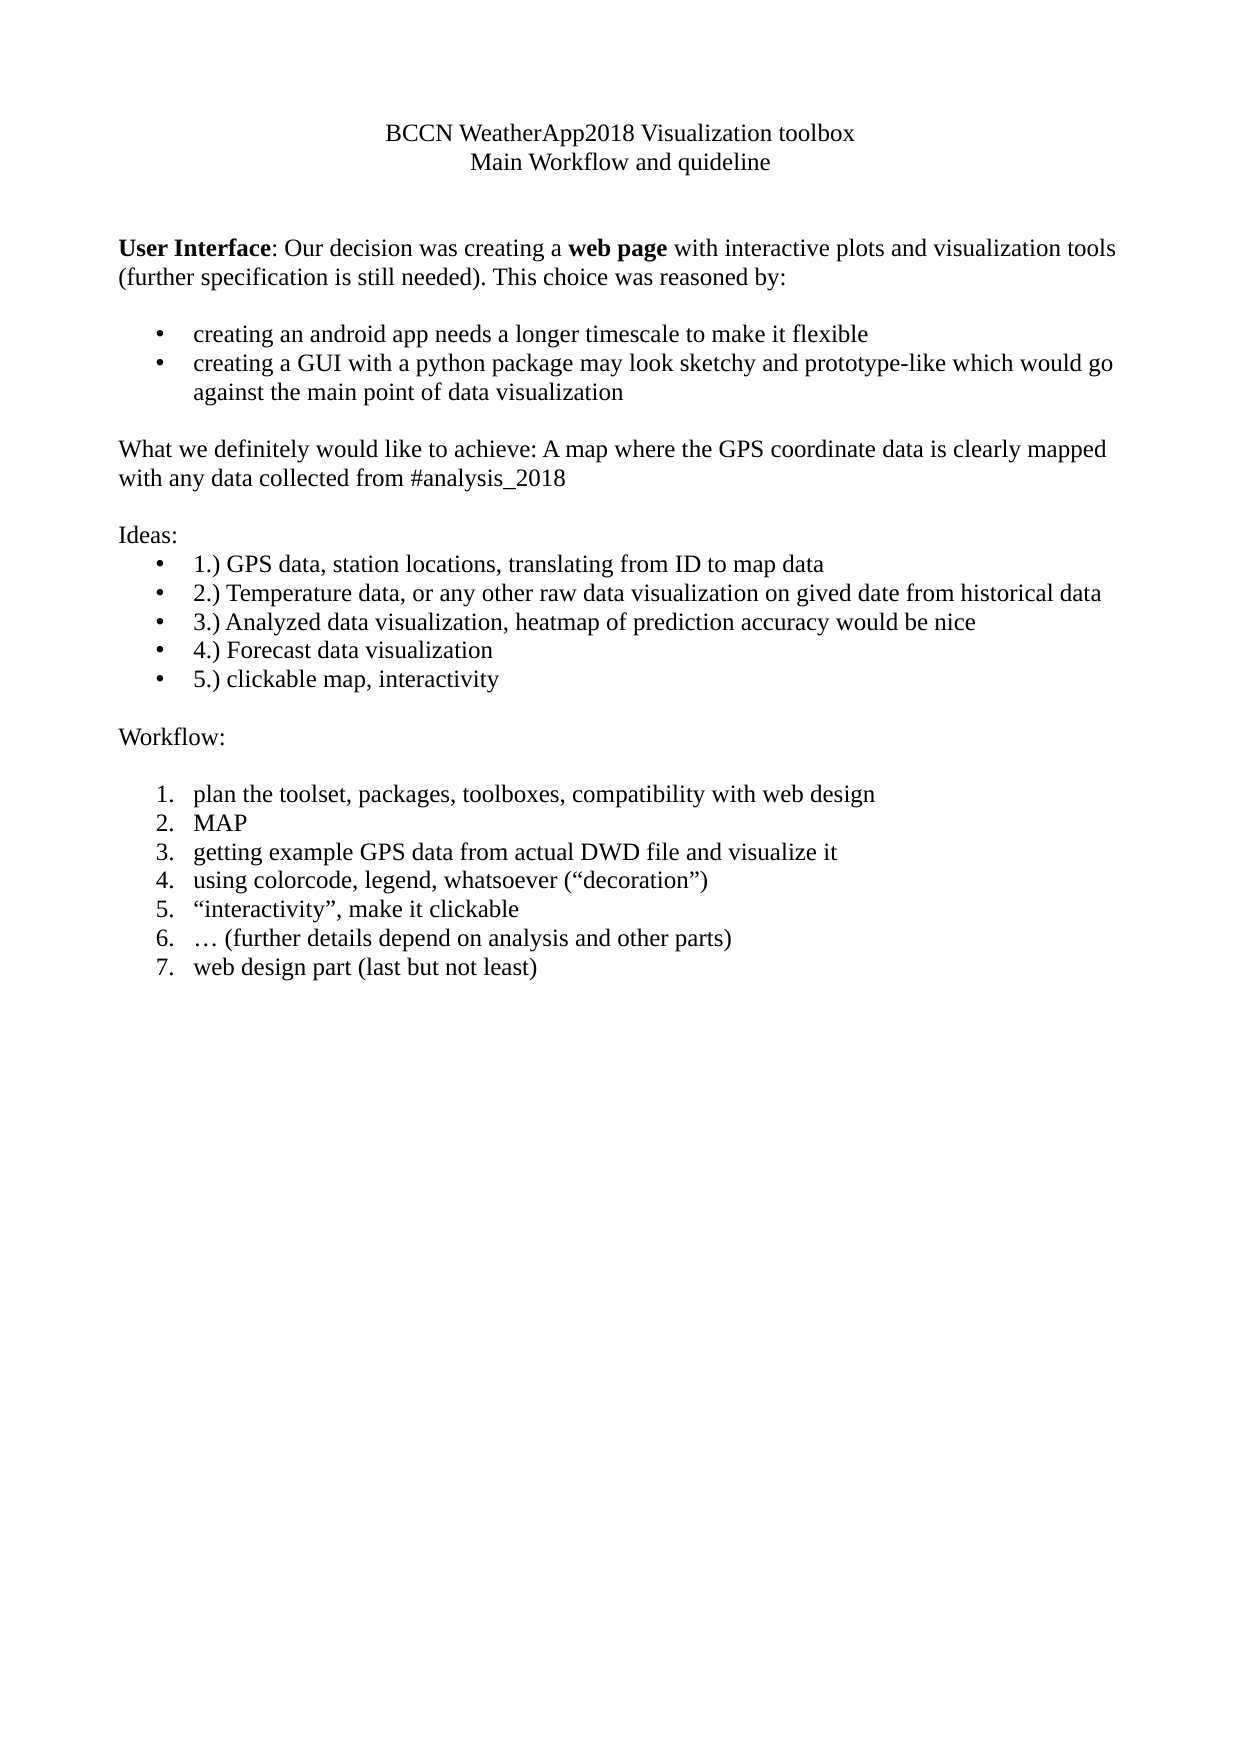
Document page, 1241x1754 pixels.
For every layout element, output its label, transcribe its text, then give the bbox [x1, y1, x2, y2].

list 1.) GPS data, station locations, translating from ID to map data [156, 549, 1122, 578]
list using colorcode, legend, whatsoever (“decoration”) [156, 866, 1122, 894]
list … (further details depend on analysis and other parts) [156, 923, 1122, 952]
list “interactivity”, make it clickable [156, 894, 1122, 923]
text User Interface: Our decision was creating a web page with interactive plots and visualization tools (further specification is still needed). This choice was reasoned by: [118, 233, 1122, 291]
list 5.) clickable map, interactivity [156, 664, 1122, 693]
list 3.) Analyzed data visualization, heatmap of prediction accuracy would be nice [156, 607, 1122, 636]
list web design part (last but not least) [156, 952, 1122, 981]
text Workflow: [118, 722, 1122, 751]
text BCCN WeatherApp2018 Visualization toolbox [118, 118, 1122, 147]
list MAP [156, 808, 1122, 837]
list 2.) Temperature data, or any other raw data visualization on gived date from historical data [156, 578, 1122, 607]
list creating an android app needs a longer timescale to make it flexible [156, 319, 1122, 348]
list 4.) Forecast data visualization [156, 636, 1122, 664]
text What we definitely would like to achieve: A map where the GPS coordinate data is clearly mapped with any data collected from #analysis_2018 [118, 434, 1122, 492]
text Main Workflow and quideline [118, 147, 1122, 176]
text Ideas: [118, 521, 1122, 549]
list creating a GUI with a python package may look sketchy and prototype-like which would go against the main point of data visualization [156, 348, 1122, 406]
list plan the toolset, packages, toolboxes, compatibility with web design [156, 779, 1122, 808]
list getting example GPS data from actual DWD file and visualize it [156, 837, 1122, 866]
